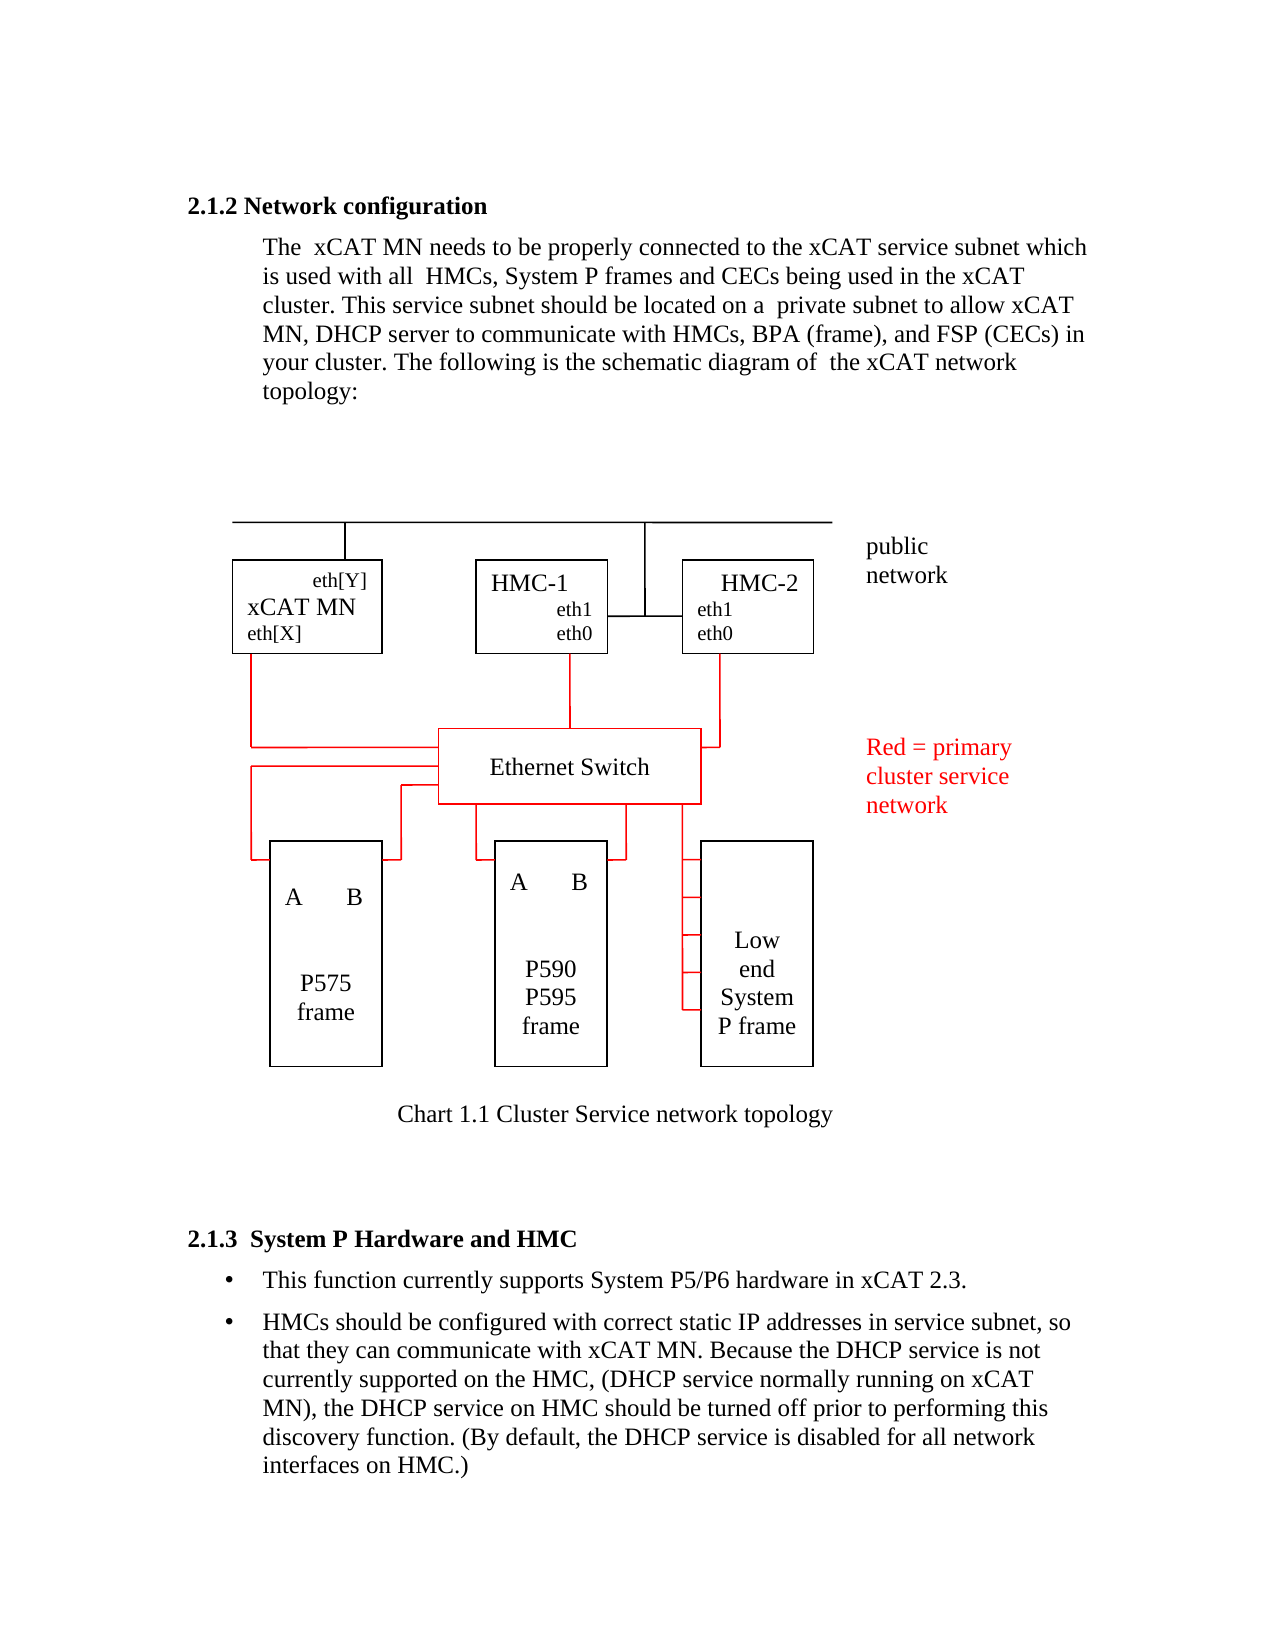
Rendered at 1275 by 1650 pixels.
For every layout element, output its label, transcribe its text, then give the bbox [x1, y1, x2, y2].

list HMCs should be configured with correct static IP addresses in service subnet, so that they can communicate with xCAT MN. Because the DHCP service is not currently supported on the HMC, (DHCP service normally running on xCAT MN), the DHCP service on HMC should be turned off prior to performing this discovery function. (By default, the DHCP service is disabled for all network interfaces on HMC.) [225, 1307, 1087, 1479]
text The xCAT MN needs to be properly connected to the xCAT service subnet which is used with all HMCs, System P frames and CECs being used in the xCAT cluster. This service subnet should be located on a private subnet to allow xCAT MN, DHCP server to communicate with HMCs, BPA (frame), and FSP (CECs) in your cluster. The following is the schematic diagram of the xCAT network topology: [262, 232, 1087, 405]
list This function currently supports System P5/P6 hardware in xCAT 2.3. [225, 1265, 1087, 1294]
text 2.1.3 System P Hardware and HMC [187, 1224, 1087, 1253]
text 2.1.2 Network configuration [187, 191, 1087, 220]
